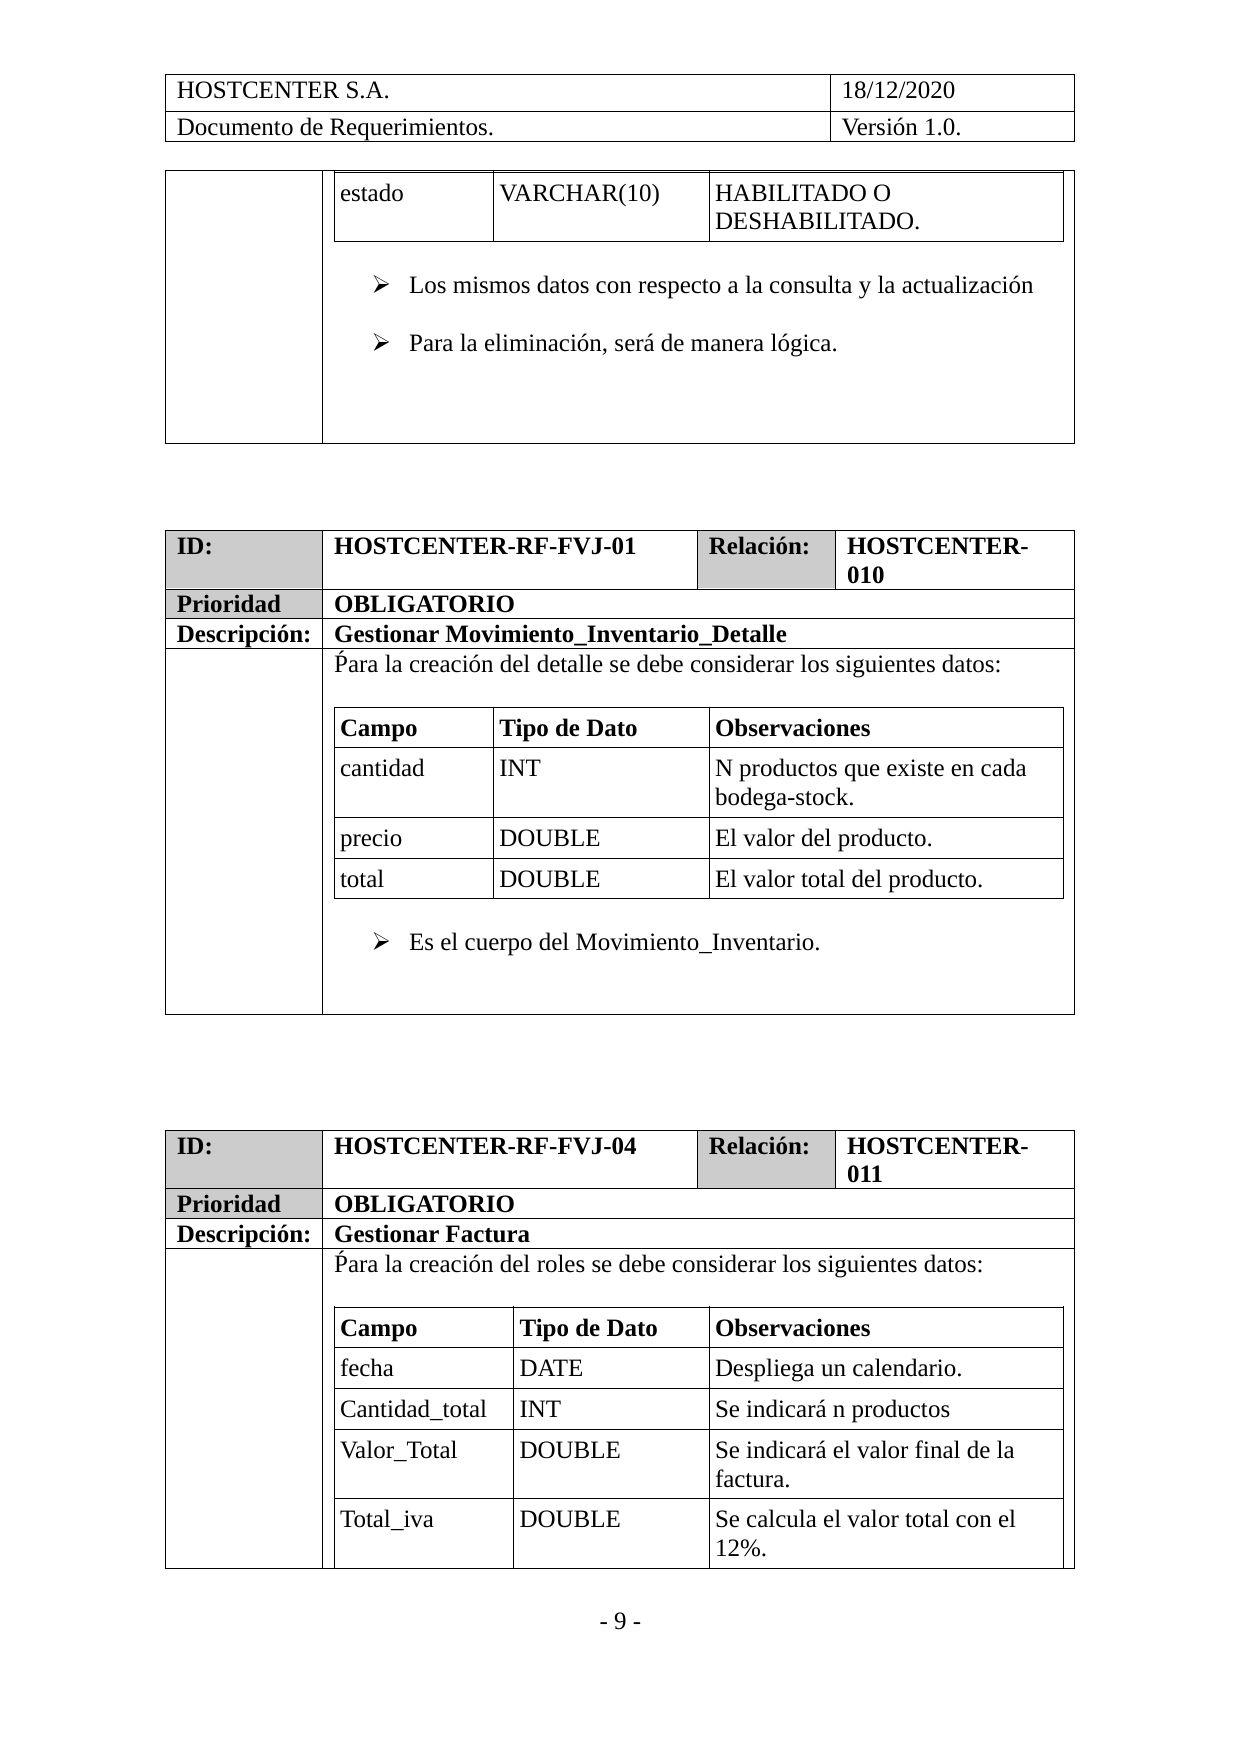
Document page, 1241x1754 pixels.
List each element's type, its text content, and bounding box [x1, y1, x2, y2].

table_cell [166, 171, 322, 443]
table_cell Se indicará el valor final de la factura. [710, 1430, 1063, 1498]
table_header Observaciones [710, 1308, 1063, 1347]
table_cell HABILITADO O DESHABILITADO. [710, 173, 1063, 241]
table_cell Cantidad_total [335, 1389, 513, 1429]
table_cell VARCHAR(10) [494, 173, 709, 241]
table_cell Ṕara la creación del roles se debe considerar los siguientes datos: [323, 1249, 1074, 1568]
table_header Relación: [698, 1131, 835, 1188]
table_header ID: [166, 531, 322, 588]
table_cell fecha [335, 1348, 513, 1388]
table_cell Descripción: [166, 619, 322, 648]
table_cell DOUBLE [494, 859, 709, 898]
table_cell cantidad [335, 748, 493, 817]
table_header HOSTCENTER-011 [836, 1131, 1074, 1188]
table_cell INT [514, 1389, 709, 1429]
table_cell Valor_Total [335, 1430, 513, 1498]
table_header ID: [166, 1131, 322, 1188]
table_cell El valor del producto. [710, 818, 1063, 857]
table_header Tipo de Dato [494, 708, 709, 747]
table_cell Ṕara la creación del detalle se debe considerar los siguientes datos: Es el cuerpo del Movimiento_Inventario. [323, 649, 1074, 1014]
table_cell Total_iva [335, 1499, 513, 1568]
table_header HOSTCENTER-010 [836, 531, 1074, 588]
table_cell OBLIGATORIO [323, 590, 1074, 618]
table_header HOSTCENTER-RF-FVJ-04 [323, 1131, 697, 1188]
table_cell Prioridad [166, 590, 322, 618]
table_cell DATE [514, 1348, 709, 1388]
table_cell DOUBLE [494, 818, 709, 857]
table_header HOSTCENTER-RF-FVJ-01 [323, 531, 697, 588]
table_header Campo [335, 1308, 513, 1347]
table_cell Gestionar Movimiento_Inventario_Detalle [323, 619, 1074, 648]
table_cell Ṕara la creación del inventario se debe considerar los siguientes datos: Los mismos datos con respecto a la consulta y la actualización Para la eliminación, será de manera lógica. [323, 171, 1074, 443]
table_cell Gestionar Factura [323, 1219, 1074, 1248]
table_cell Se indicará n productos [710, 1389, 1063, 1429]
table_cell DOUBLE [514, 1499, 709, 1568]
table_cell Descripción: [166, 1219, 322, 1248]
table_cell OBLIGATORIO [323, 1189, 1074, 1218]
table_cell [166, 649, 322, 1014]
table_header Relación: [698, 531, 835, 588]
table_header Tipo de Dato [514, 1308, 709, 1347]
table_cell precio [335, 818, 493, 857]
table_header Observaciones [710, 708, 1063, 747]
table_cell [166, 1249, 322, 1568]
table_cell total [335, 859, 493, 898]
table_cell El valor total del producto. [710, 859, 1063, 898]
table_cell INT [494, 748, 709, 817]
table_cell Prioridad [166, 1189, 322, 1218]
table_header Campo [335, 708, 493, 747]
table_cell DOUBLE [514, 1430, 709, 1498]
table_cell Despliega un calendario. [710, 1348, 1063, 1388]
table_cell N productos que existe en cada bodega-stock. [710, 748, 1063, 817]
table_cell estado [335, 173, 493, 241]
table_cell Se calcula el valor total con el 12%. [710, 1499, 1063, 1568]
